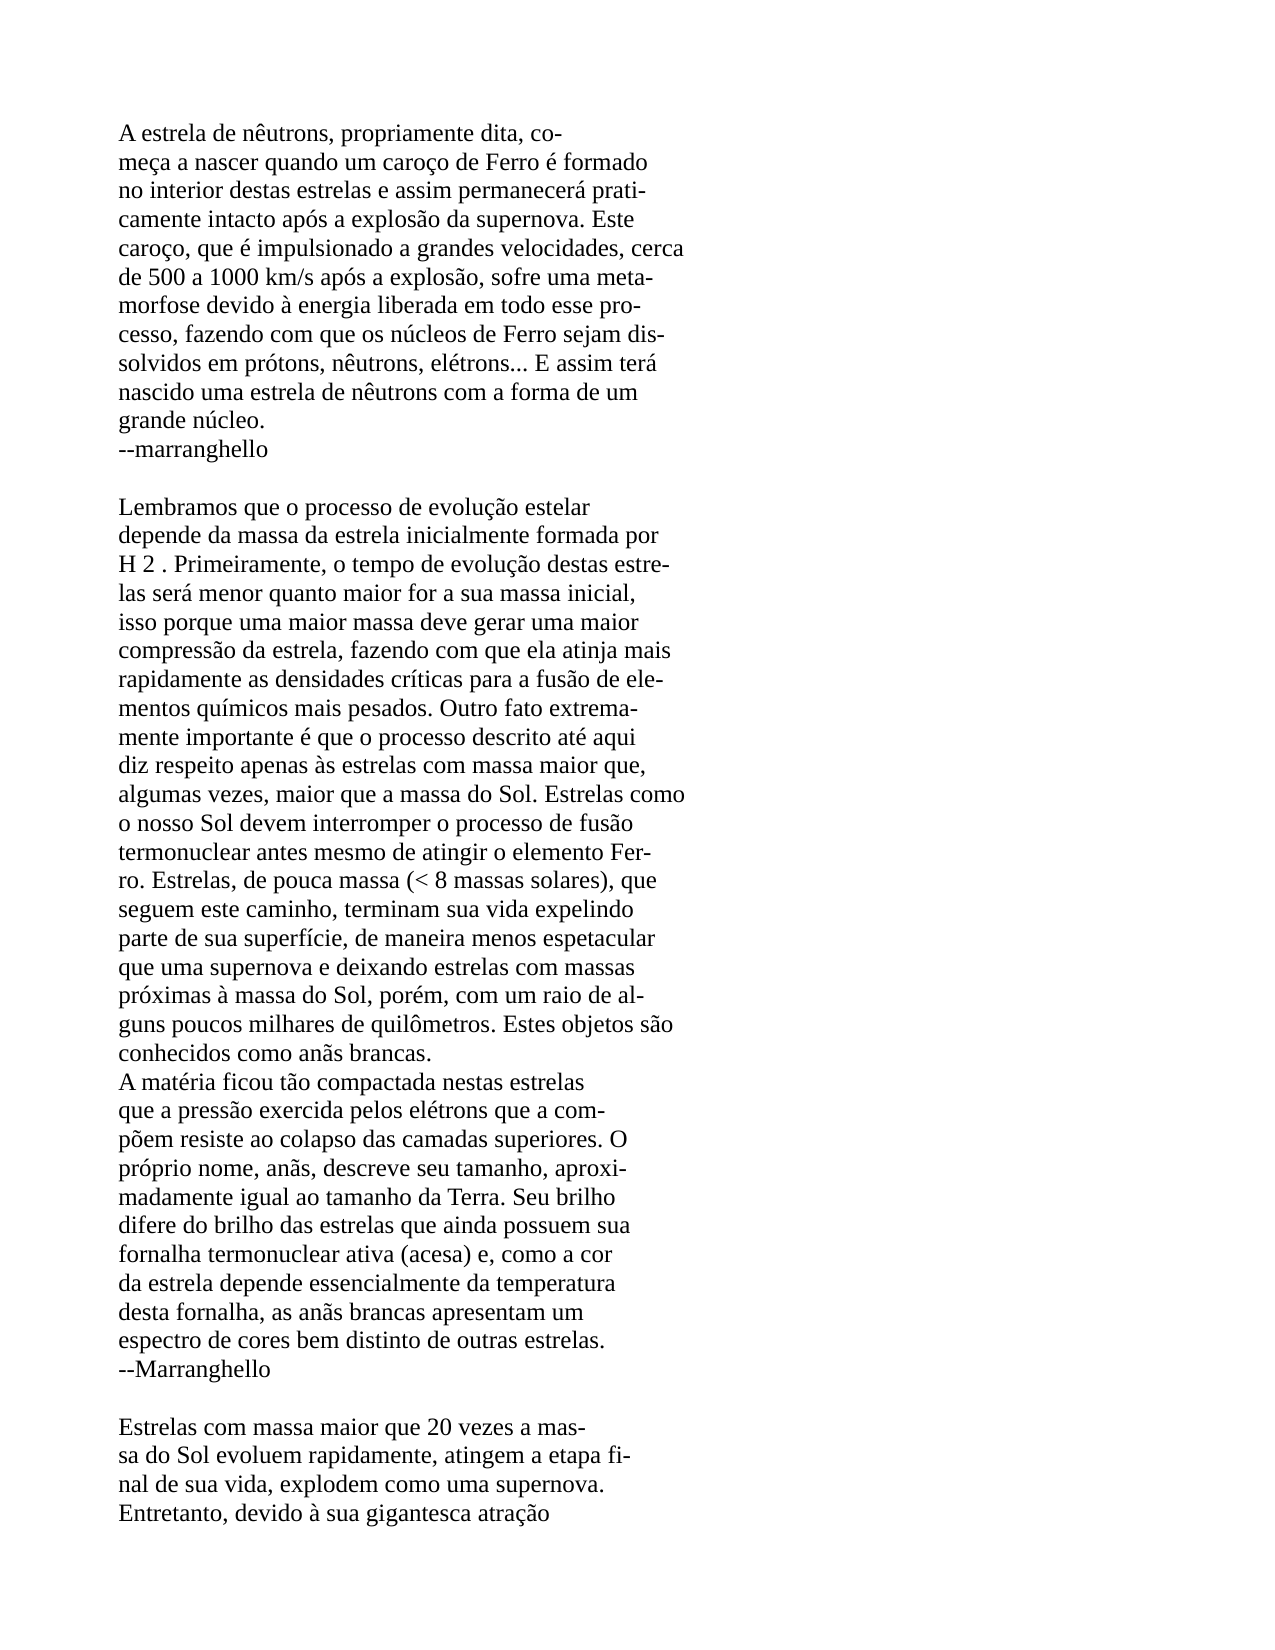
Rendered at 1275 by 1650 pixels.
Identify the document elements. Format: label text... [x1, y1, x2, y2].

text solvidos em prótons, nêutrons, elétrons... E assim terá [118, 348, 1157, 377]
text da estrela depende essencialmente da temperatura [118, 1268, 1157, 1297]
text algumas vezes, maior que a massa do Sol. Estrelas como [118, 779, 1157, 808]
text depende da massa da estrela inicialmente formada por [118, 521, 1157, 549]
text A matéria ficou tão compactada nestas estrelas [118, 1067, 1157, 1096]
text de 500 a 1000 km/s após a explosão, sofre uma meta- [118, 262, 1157, 291]
text H 2 . Primeiramente, o tempo de evolução destas estre- [118, 549, 1157, 578]
text conhecidos como anãs brancas. [118, 1038, 1157, 1067]
text parte de sua superfície, de maneira menos espetacular [118, 923, 1157, 952]
text cesso, fazendo com que os núcleos de Ferro sejam dis- [118, 319, 1157, 348]
text camente intacto após a explosão da supernova. Este [118, 204, 1157, 233]
text sa do Sol evoluem rapidamente, atingem a etapa fi- [118, 1441, 1157, 1469]
text mente importante é que o processo descrito até aqui [118, 722, 1157, 751]
text desta fornalha, as anãs brancas apresentam um [118, 1297, 1157, 1326]
text Lembramos que o processo de evolução estelar [118, 492, 1157, 521]
text --marranghello [118, 434, 1157, 463]
text grande núcleo. [118, 406, 1157, 434]
text ro. Estrelas, de pouca massa (< 8 massas solares), que [118, 866, 1157, 894]
text próximas à massa do Sol, porém, com um raio de al- [118, 981, 1157, 1009]
text isso porque uma maior massa deve gerar uma maior [118, 607, 1157, 636]
text espectro de cores bem distinto de outras estrelas. [118, 1326, 1157, 1354]
text o nosso Sol devem interromper o processo de fusão [118, 808, 1157, 837]
text põem resiste ao colapso das camadas superiores. O [118, 1124, 1157, 1153]
text Estrelas com massa maior que 20 vezes a mas- [118, 1412, 1157, 1441]
text que a pressão exercida pelos elétrons que a com- [118, 1096, 1157, 1124]
text que uma supernova e deixando estrelas com massas [118, 952, 1157, 981]
text no interior destas estrelas e assim permanecerá prati- [118, 176, 1157, 204]
text seguem este caminho, terminam sua vida expelindo [118, 894, 1157, 923]
text diz respeito apenas às estrelas com massa maior que, [118, 751, 1157, 779]
text compressão da estrela, fazendo com que ela atinja mais [118, 636, 1157, 664]
text difere do brilho das estrelas que ainda possuem sua [118, 1211, 1157, 1239]
text termonuclear antes mesmo de atingir o elemento Fer- [118, 837, 1157, 866]
text guns poucos milhares de quilômetros. Estes objetos são [118, 1009, 1157, 1038]
text mentos químicos mais pesados. Outro fato extrema- [118, 693, 1157, 722]
text próprio nome, anãs, descreve seu tamanho, aproxi- [118, 1153, 1157, 1182]
text madamente igual ao tamanho da Terra. Seu brilho [118, 1182, 1157, 1211]
text fornalha termonuclear ativa (acesa) e, como a cor [118, 1239, 1157, 1268]
text rapidamente as densidades críticas para a fusão de ele- [118, 664, 1157, 693]
text caroço, que é impulsionado a grandes velocidades, cerca [118, 233, 1157, 262]
text las será menor quanto maior for a sua massa inicial, [118, 578, 1157, 607]
text morfose devido à energia liberada em todo esse pro- [118, 291, 1157, 319]
text nal de sua vida, explodem como uma supernova. [118, 1469, 1157, 1498]
text meça a nascer quando um caroço de Ferro é formado [118, 147, 1157, 176]
text A estrela de nêutrons, propriamente dita, co- [118, 118, 1157, 147]
text Entretanto, devido à sua gigantesca atração [118, 1498, 1157, 1527]
text nascido uma estrela de nêutrons com a forma de um [118, 377, 1157, 406]
text --Marranghello [118, 1354, 1157, 1383]
